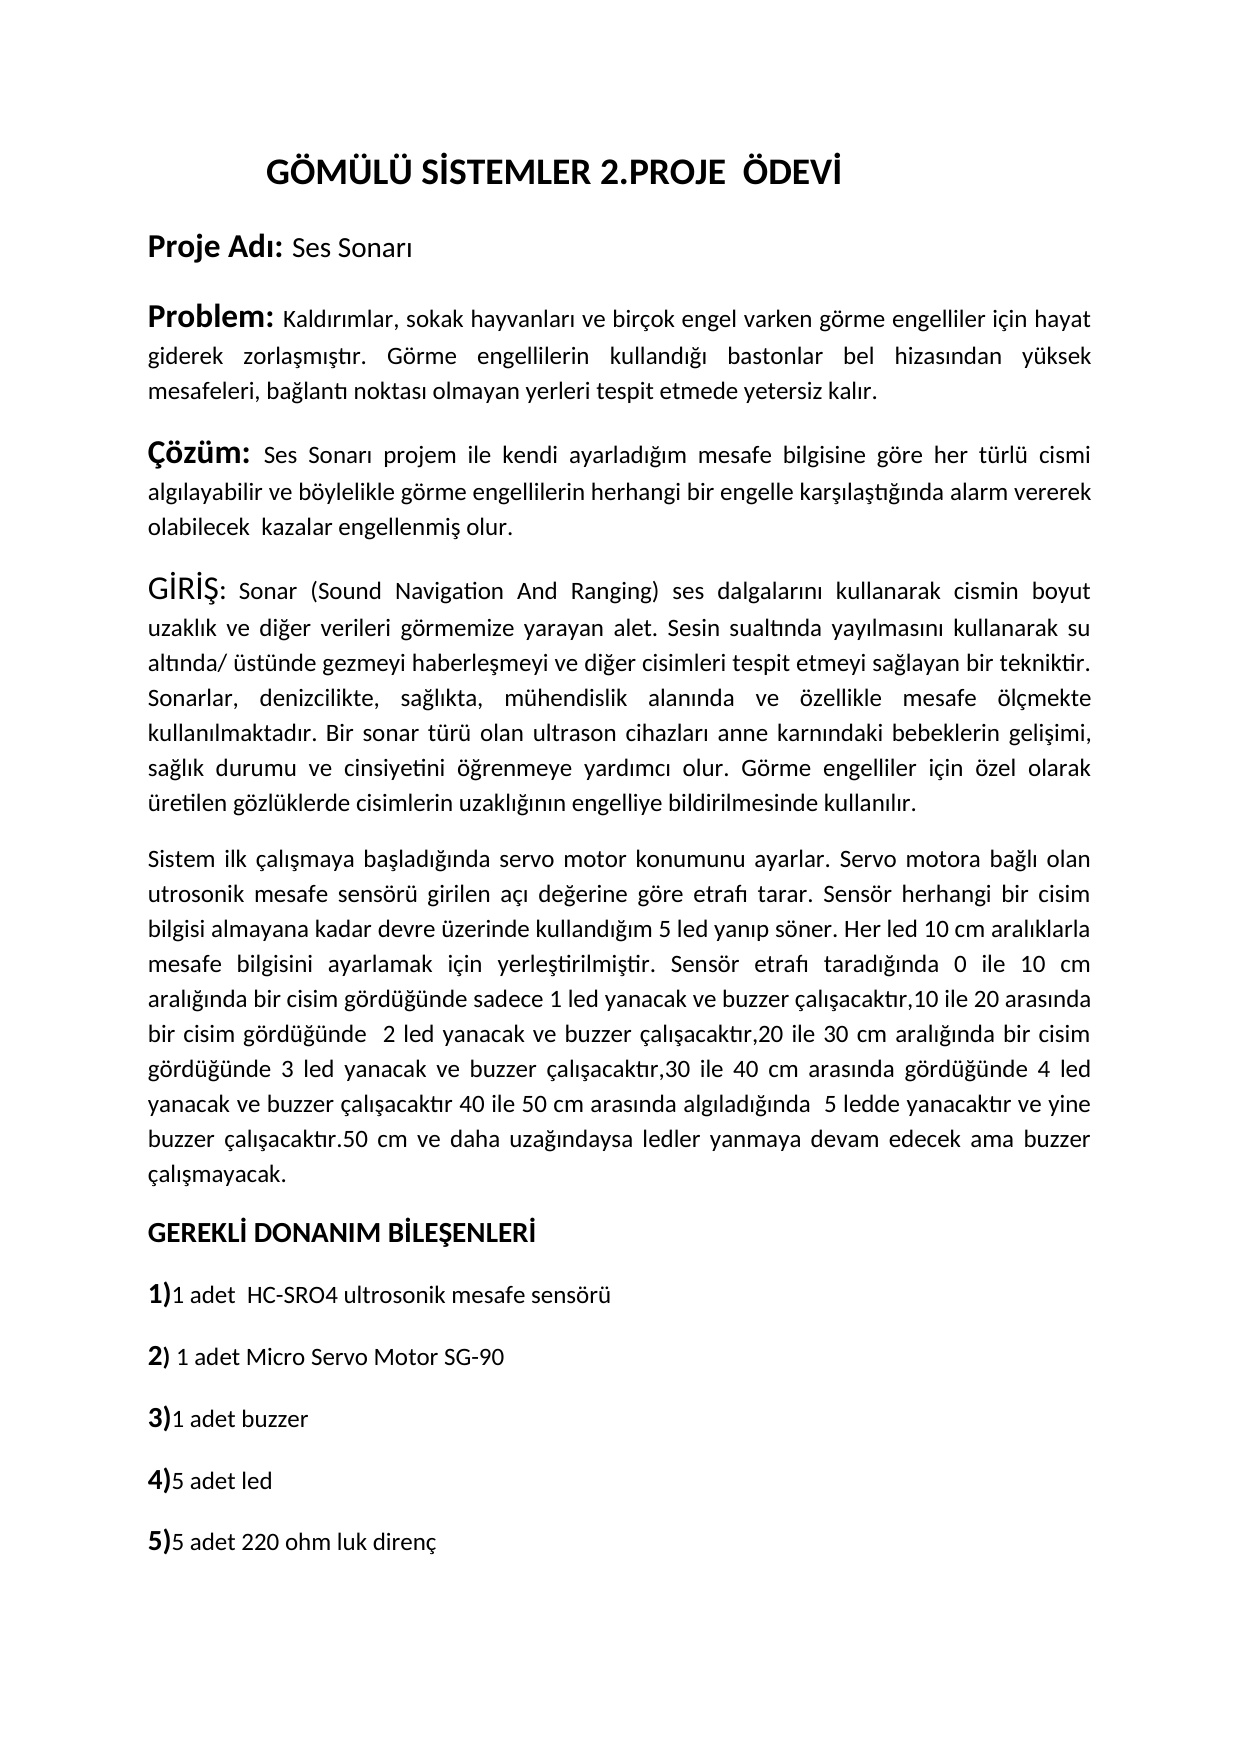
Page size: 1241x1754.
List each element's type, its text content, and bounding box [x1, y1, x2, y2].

text GEREKLİ DONANIM BİLEŞENLERİ [148, 1214, 1093, 1249]
text GİRİŞ: Sonar (Sound Navigation And Ranging) ses dalgalarını kullanarak cismin boyut uzaklık ve diğer verileri görmemize yarayan alet. Sesin sualtında yayılmasını kullanarak su altında/ üstünde gezmeyi haberleşmeyi ve diğer cisimleri tespit etmeyi sağlayan bir tekniktir. Sonarlar, denizcilikte, sağlıkta, mühendislik alanında ve özellikle mesafe ölçmekte kullanılmaktadır. Bir sonar türü olan ultrason cihazları anne karnındaki bebeklerin gelişimi, sağlık durumu ve cinsiyetini öğrenmeye yardımcı olur. Görme engelliler için özel olarak üretilen gözlüklerde cisimlerin uzaklığının engelliye bildirilmesinde kullanılır. [148, 567, 1093, 817]
text 3)1 adet buzzer [148, 1399, 1093, 1434]
text 5)5 adet 220 ohm luk direnç [148, 1522, 1093, 1558]
text Sistem ilk çalışmaya başladığında servo motor konumunu ayarlar. Servo motora bağlı olan utrosonik mesafe sensörü girilen açı değerine göre etrafı tarar. Sensör herhangi bir cisim bilgisi almayana kadar devre üzerinde kullandığım 5 led yanıp söner. Her led 10 cm aralıklarla mesafe bilgisini ayarlamak için yerleştirilmiştir. Sensör etrafı taradığında 0 ile 10 cm aralığında bir cisim gördüğünde sadece 1 led yanacak ve buzzer çalışacaktır,10 ile 20 arasında bir cisim gördüğünde 2 led yanacak ve buzzer çalışacaktır,20 ile 30 cm aralığında bir cisim gördüğünde 3 led yanacak ve buzzer çalışacaktır,30 ile 40 cm arasında gördüğünde 4 led yanacak ve buzzer çalışacaktır 40 ile 50 cm arasında algıladığında 5 ledde yanacaktır ve yine buzzer çalışacaktır.50 cm ve daha uzağındaysa ledler yanmaya devam edecek ama buzzer çalışmayacak. [148, 843, 1093, 1188]
text GÖMÜLÜ SİSTEMLER 2.PROJE ÖDEVİ [148, 148, 1093, 193]
text 4)5 adet led [148, 1461, 1093, 1496]
text Proje Adı: Ses Sonarı [148, 221, 1093, 267]
text Çözüm: Ses Sonarı projem ile kendi ayarladığım mesafe bilgisine göre her türlü cismi algılayabilir ve böylelikle görme engellilerin herhangi bir engelle karşılaştığında alarm vererek olabilecek kazalar engellenmiş olur. [148, 431, 1093, 541]
text 2) 1 adet Micro Servo Motor SG-90 [148, 1337, 1093, 1373]
text 1)1 adet HC-SRO4 ultrosonik mesafe sensörü [148, 1275, 1093, 1311]
text Problem: Kaldırımlar, sokak hayvanları ve birçok engel varken görme engelliler için hayat giderek zorlaşmıştır. Görme engellilerin kullandığı bastonlar bel hizasından yüksek mesafeleri, bağlantı noktası olmayan yerleri tespit etmede yetersiz kalır. [148, 295, 1093, 405]
